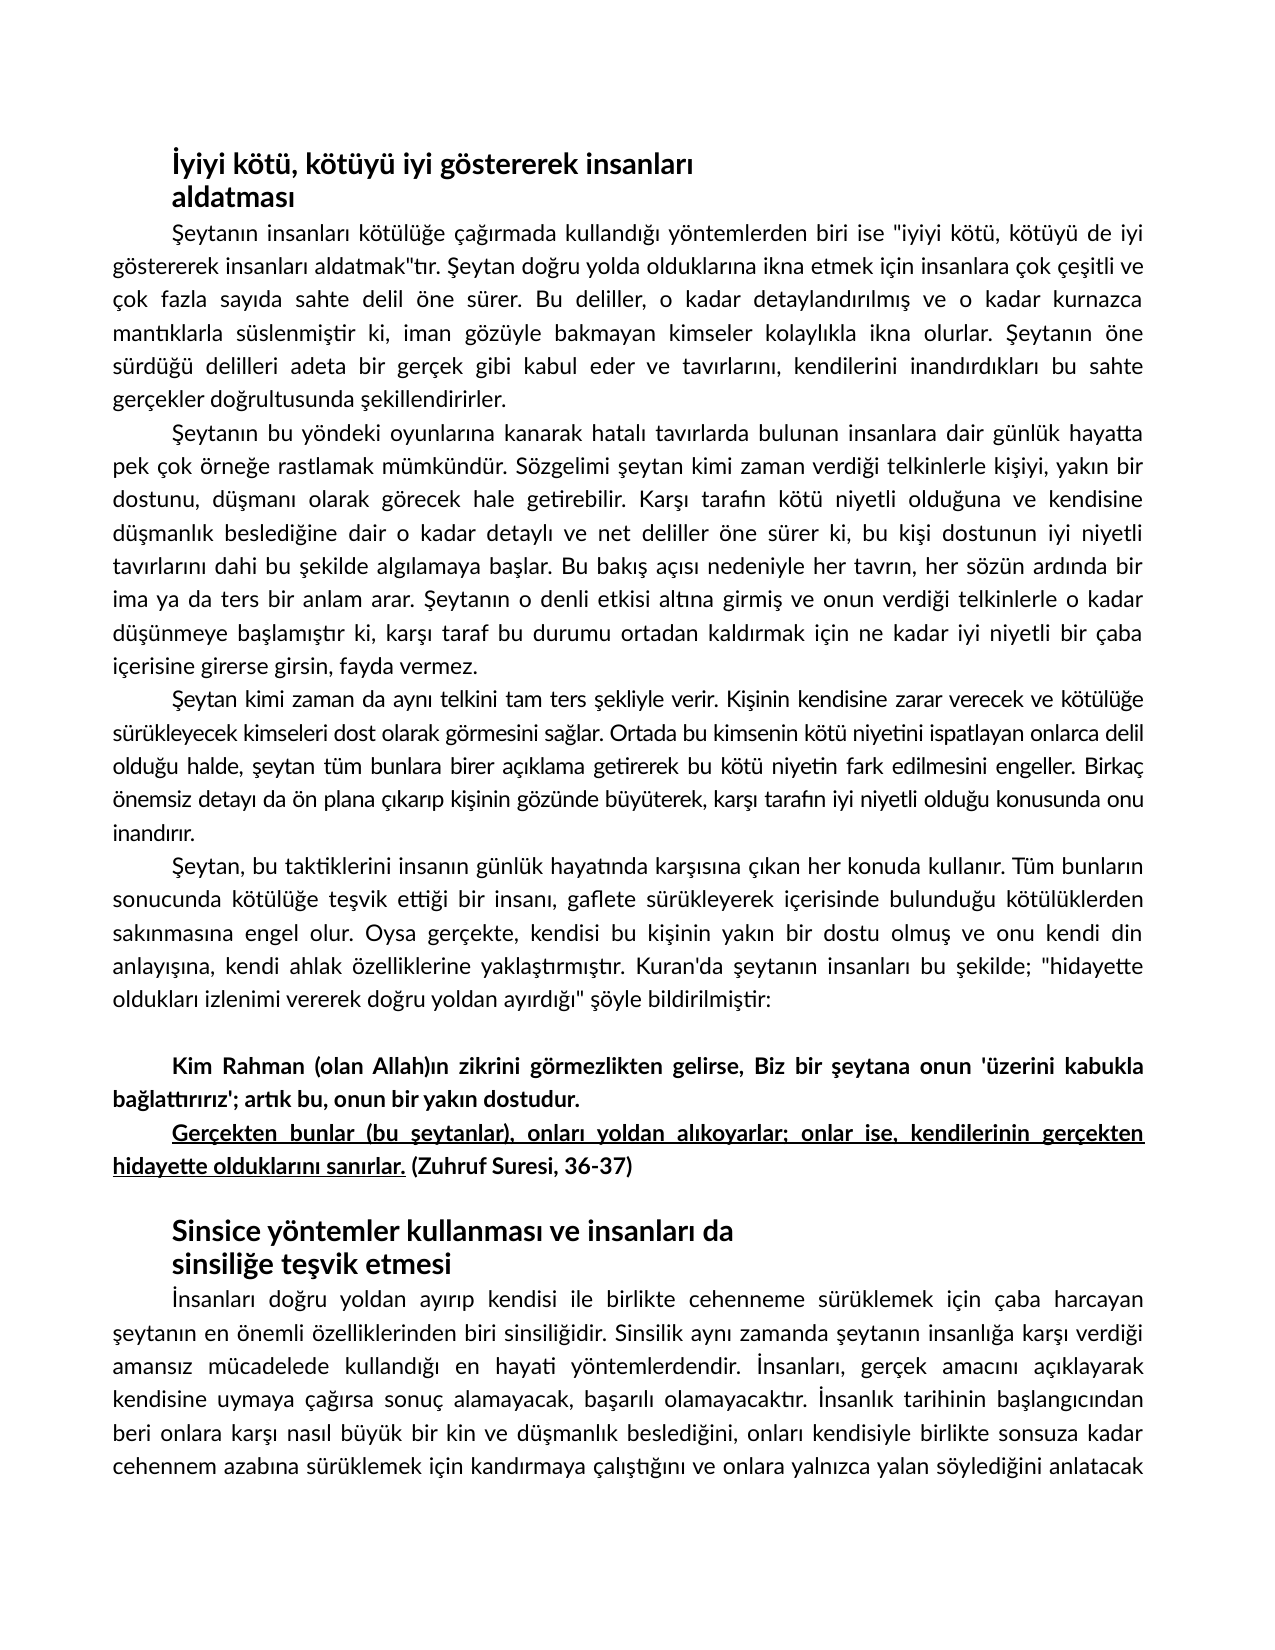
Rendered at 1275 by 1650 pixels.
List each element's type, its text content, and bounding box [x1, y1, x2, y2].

text Sinsice yöntemler kullanması ve insanları da [112, 1214, 1145, 1248]
text sinsiliğe teşvik etmesi [112, 1248, 1145, 1281]
text İnsanları doğru yoldan ayırıp kendisi ile birlikte cehenneme sürüklemek için çaba harcayan şeytanın en önemli özelliklerinden biri sinsiliğidir. Sinsilik aynı zamanda şeytanın insanlığa karşı verdiği amansız mücadelede kullandığı en hayati yöntemlerdendir. İnsanları, gerçek amacını açıklayarak kendisine uymaya çağırsa sonuç alamayacak, başarılı olamayacaktır. İnsanlık tarihinin başlangıcından beri onlara karşı nasıl büyük bir kin ve düşmanlık beslediğini, onları kendisiyle birlikte sonsuza kadar cehennem azabına sürüklemek için kandırmaya çalıştığını ve onlara yalnızca yalan söylediğini anlatacak [112, 1281, 1145, 1481]
text İyiyi kötü, kötüyü iyi göstererek insanları [112, 148, 1145, 181]
text Şeytan kimi zaman da aynı telkini tam ters şekliyle verir. Kişinin kendisine zarar verecek ve kötülüğe sürükleyecek kimseleri dost olarak görmesini sağlar. Ortada bu kimsenin kötü niyetini ispatlayan onlarca delil olduğu halde, şeytan tüm bunlara birer açıklama getirerek bu kötü niyetin fark edilmesini engeller. Birkaç önemsiz detayı da ön plana çıkarıp kişinin gözünde büyüterek, karşı tarafın iyi niyetli olduğu konusunda onu inandırır. [112, 681, 1145, 848]
text Şeytanın insanları kötülüğe çağırmada kullandığı yöntemlerden biri ise "iyiyi kötü, kötüyü de iyi göstererek insanları aldatmak"tır. Şeytan doğru yolda olduklarına ikna etmek için insanlara çok çeşitli ve çok fazla sayıda sahte delil öne sürer. Bu deliller, o kadar detaylandırılmış ve o kadar kurnazca mantıklarla süslenmiştir ki, iman gözüyle bakmayan kimseler kolaylıkla ikna olurlar. Şeytanın öne sürdüğü delilleri adeta bir gerçek gibi kabul eder ve tavırlarını, kendilerini inandırdıkları bu sahte gerçekler doğrultusunda şekillendirirler. [112, 214, 1145, 414]
text Gerçekten bunlar (bu şeytanlar), onları yoldan alıkoyarlar; onlar ise, kendilerinin gerçekten hidayette olduklarını sanırlar. (Zuhruf Suresi, 36-37) [112, 1114, 1145, 1181]
text Şeytan, bu taktiklerini insanın günlük hayatında karşısına çıkan her konuda kullanır. Tüm bunların sonucunda kötülüğe teşvik ettiği bir insanı, gaflete sürükleyerek içerisinde bulunduğu kötülüklerden sakınmasına engel olur. Oysa gerçekte, kendisi bu kişinin yakın bir dostu olmuş ve onu kendi din anlayışına, kendi ahlak özelliklerine yaklaştırmıştır. Kuran'da şeytanın insanları bu şekilde; "hidayette oldukları izlenimi vererek doğru yoldan ayırdığı" şöyle bildirilmiştir: [112, 848, 1145, 1014]
text aldatması [112, 181, 1145, 214]
text Kim Rahman (olan Allah)ın zikrini görmezlikten gelirse, Biz bir şeytana onun 'üzerini kabukla bağlattırırız'; artık bu, onun bir yakın dostudur. [112, 1048, 1145, 1114]
text Şeytanın bu yöndeki oyunlarına kanarak hatalı tavırlarda bulunan insanlara dair günlük hayatta pek çok örneğe rastlamak mümkündür. Sözgelimi şeytan kimi zaman verdiği telkinlerle kişiyi, yakın bir dostunu, düşmanı olarak görecek hale getirebilir. Karşı tarafın kötü niyetli olduğuna ve kendisine düşmanlık beslediğine dair o kadar detaylı ve net deliller öne sürer ki, bu kişi dostunun iyi niyetli tavırlarını dahi bu şekilde algılamaya başlar. Bu bakış açısı nedeniyle her tavrın, her sözün ardında bir ima ya da ters bir anlam arar. Şeytanın o denli etkisi altına girmiş ve onun verdiği telkinlerle o kadar düşünmeye başlamıştır ki, karşı taraf bu durumu ortadan kaldırmak için ne kadar iyi niyetli bir çaba içerisine girerse girsin, fayda vermez. [112, 414, 1145, 681]
